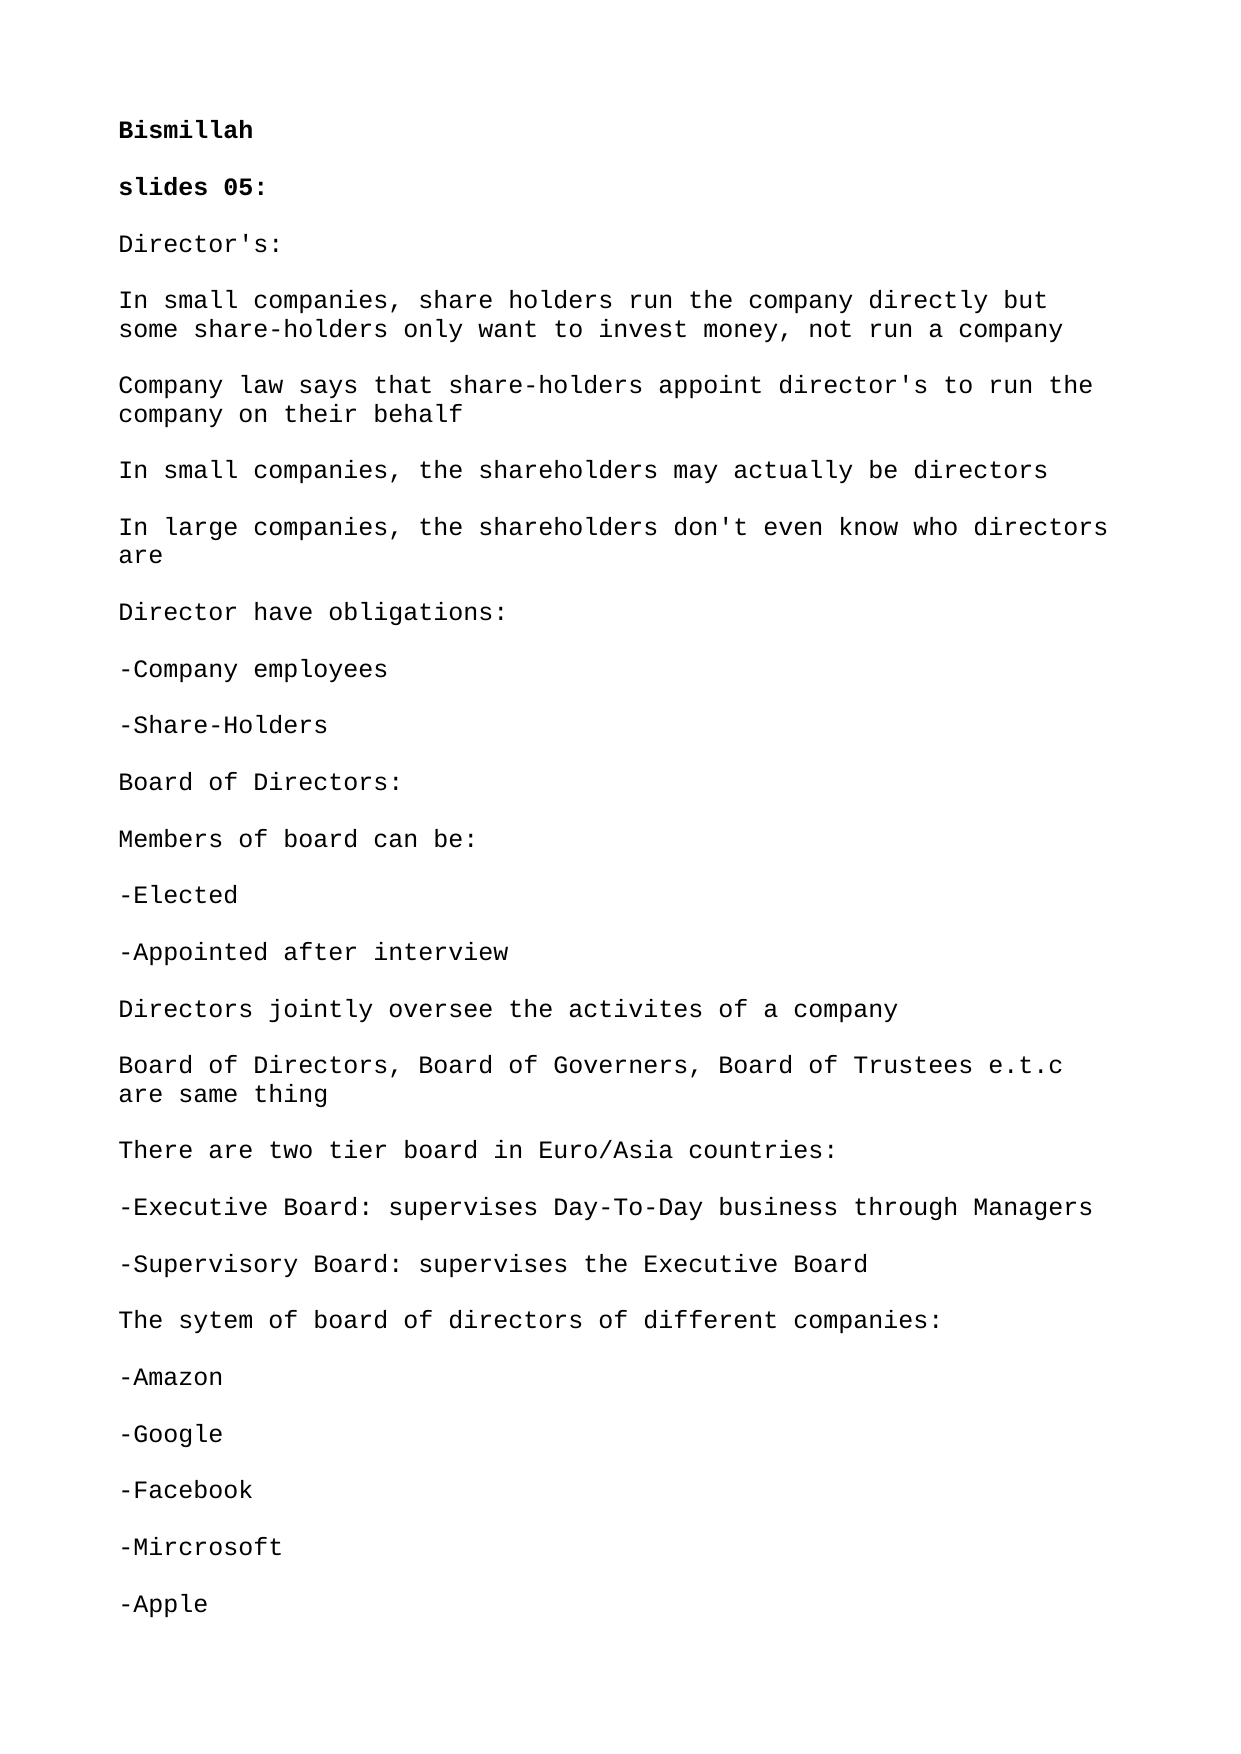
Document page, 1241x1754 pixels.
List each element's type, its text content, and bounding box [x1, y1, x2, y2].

text -Executive Board: supervises Day-To-Day business through Managers [118, 1195, 1122, 1223]
text -Share-Holders [118, 713, 1122, 741]
text -Apple [118, 1591, 1122, 1620]
text Directors jointly oversee the activites of a company [118, 996, 1122, 1025]
text -Facebook [118, 1478, 1122, 1506]
text -Amazon [118, 1365, 1122, 1393]
text Members of board can be: [118, 826, 1122, 855]
text -Elected [118, 883, 1122, 911]
text Company law says that share-holders appoint director's to run the company on their behalf [118, 373, 1122, 430]
text -Google [118, 1421, 1122, 1450]
text In small companies, share holders run the company directly but some share-holders only want to invest money, not run a company [118, 288, 1122, 345]
text -Appointed after interview [118, 940, 1122, 968]
text Director's: [118, 231, 1122, 260]
text Bismillah [118, 118, 1122, 146]
text In large companies, the shareholders don't even know who directors are [118, 515, 1122, 571]
text -Company employees [118, 656, 1122, 685]
text Board of Directors: [118, 770, 1122, 798]
text In small companies, the shareholders may actually be directors [118, 458, 1122, 486]
text -Mircrosoft [118, 1535, 1122, 1563]
text Board of Directors, Board of Governers, Board of Trustees e.t.c are same thing [118, 1053, 1122, 1110]
text There are two tier board in Euro/Asia countries: [118, 1138, 1122, 1166]
text Director have obligations: [118, 600, 1122, 628]
text -Supervisory Board: supervises the Executive Board [118, 1251, 1122, 1280]
text The sytem of board of directors of different companies: [118, 1308, 1122, 1336]
text slides 05: [118, 175, 1122, 203]
